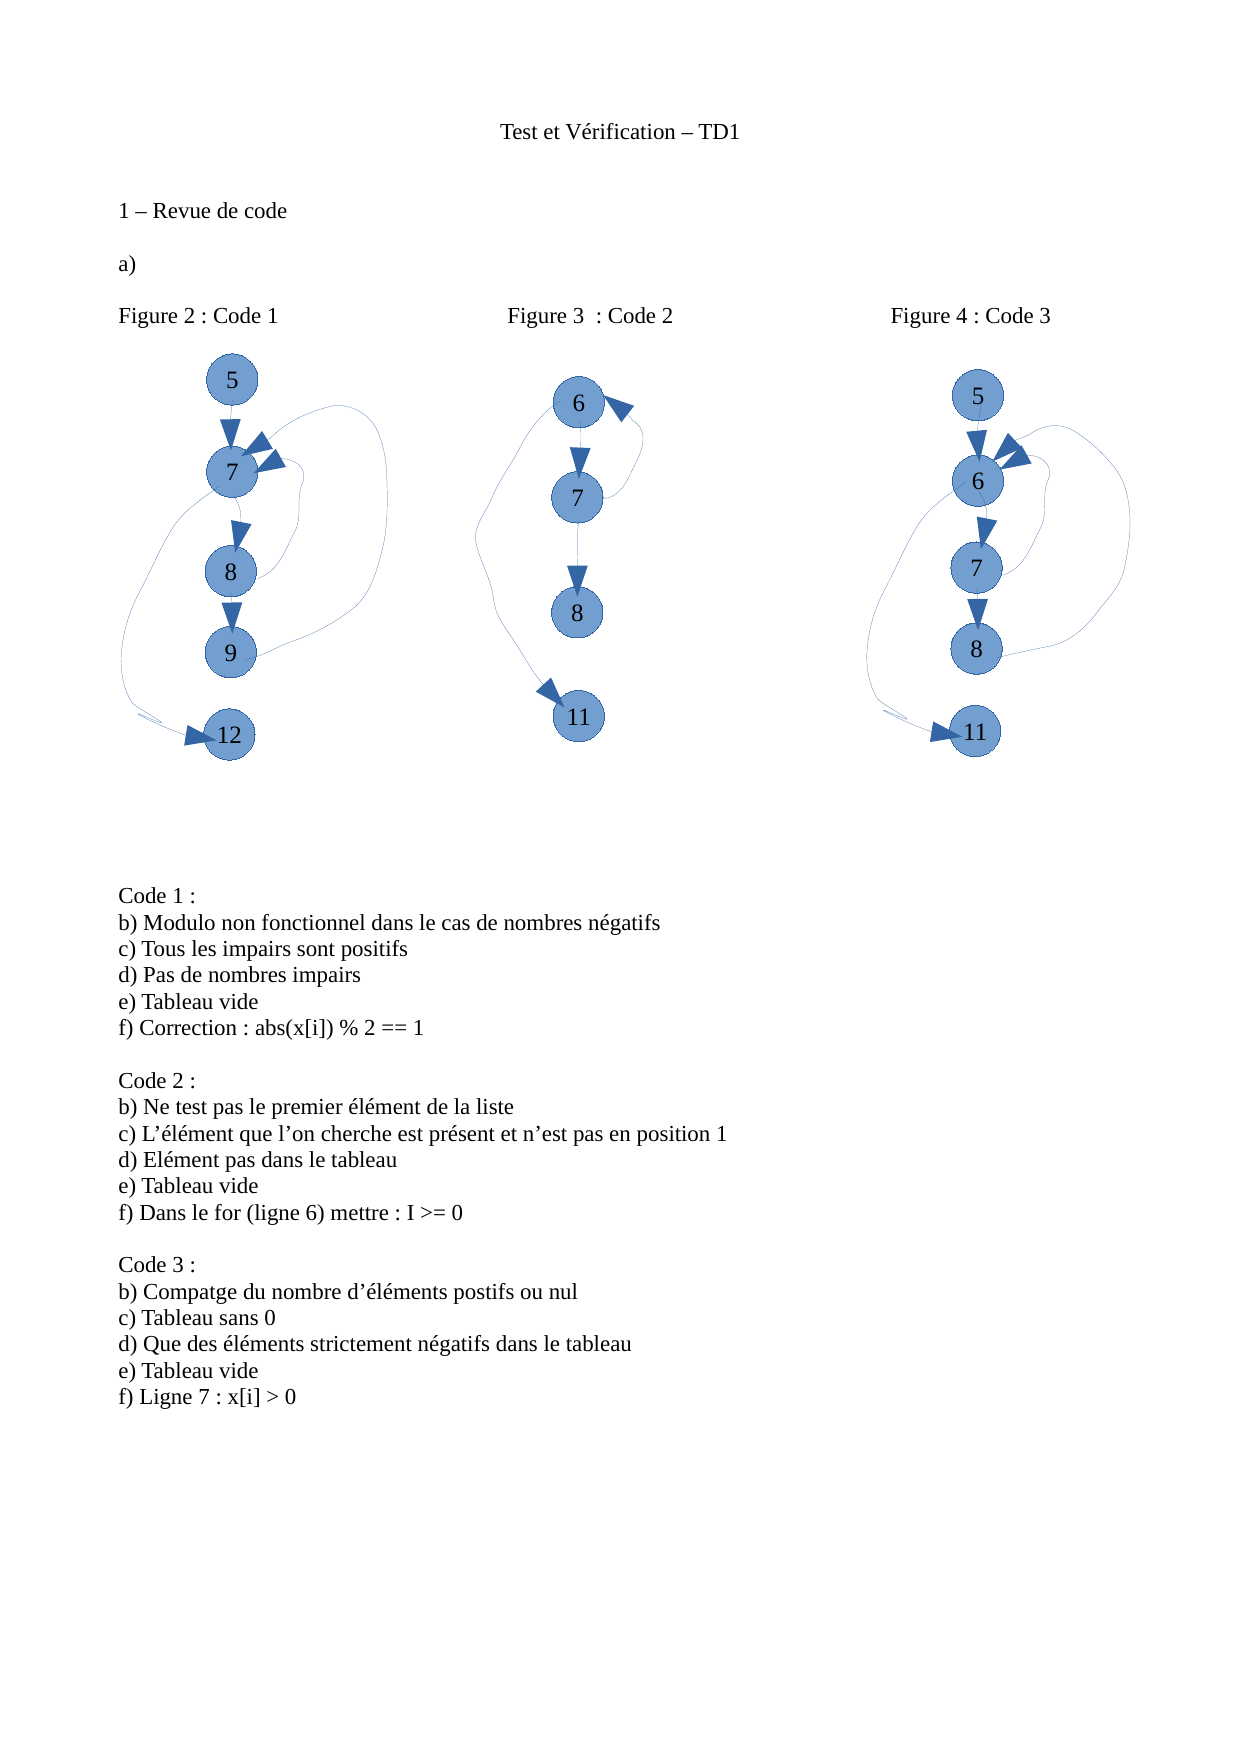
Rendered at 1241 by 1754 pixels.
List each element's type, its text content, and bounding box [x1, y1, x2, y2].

text c) L’élément que l’on cherche est présent et n’est pas en position 1 [118, 1119, 1122, 1146]
text c) Tous les impairs sont positifs [118, 935, 1122, 961]
text b) Compatge du nombre d’éléments postifs ou nul [118, 1278, 1122, 1304]
text Code 1 : [118, 882, 1122, 909]
text d) Pas de nombres impairs [118, 961, 1122, 988]
text f) Dans le for (ligne 6) mettre : I >= 0 [118, 1199, 1122, 1225]
text e) Tableau vide [118, 988, 1122, 1014]
text Code 2 : [118, 1067, 1122, 1093]
text d) Elément pas dans le tableau [118, 1146, 1122, 1172]
text Test et Vérification – TD1 [118, 118, 1122, 144]
text b) Ne test pas le premier élément de la liste [118, 1093, 1122, 1119]
text Figure 2 : Code 1 Figure 3 : Code 2 Figure 4 : Code 3 [118, 303, 1122, 329]
text a) [118, 250, 1122, 276]
text d) Que des éléments strictement négatifs dans le tableau [118, 1330, 1122, 1357]
text c) Tableau sans 0 [118, 1304, 1122, 1330]
text Code 3 : [118, 1251, 1122, 1278]
text e) Tableau vide [118, 1357, 1122, 1383]
text 1 – Revue de code [118, 197, 1122, 223]
text b) Modulo non fonctionnel dans le cas de nombres négatifs [118, 909, 1122, 935]
text f) Ligne 7 : x[i] > 0 [118, 1383, 1122, 1409]
text f) Correction : abs(x[i]) % 2 == 1 [118, 1014, 1122, 1041]
text e) Tableau vide [118, 1172, 1122, 1199]
